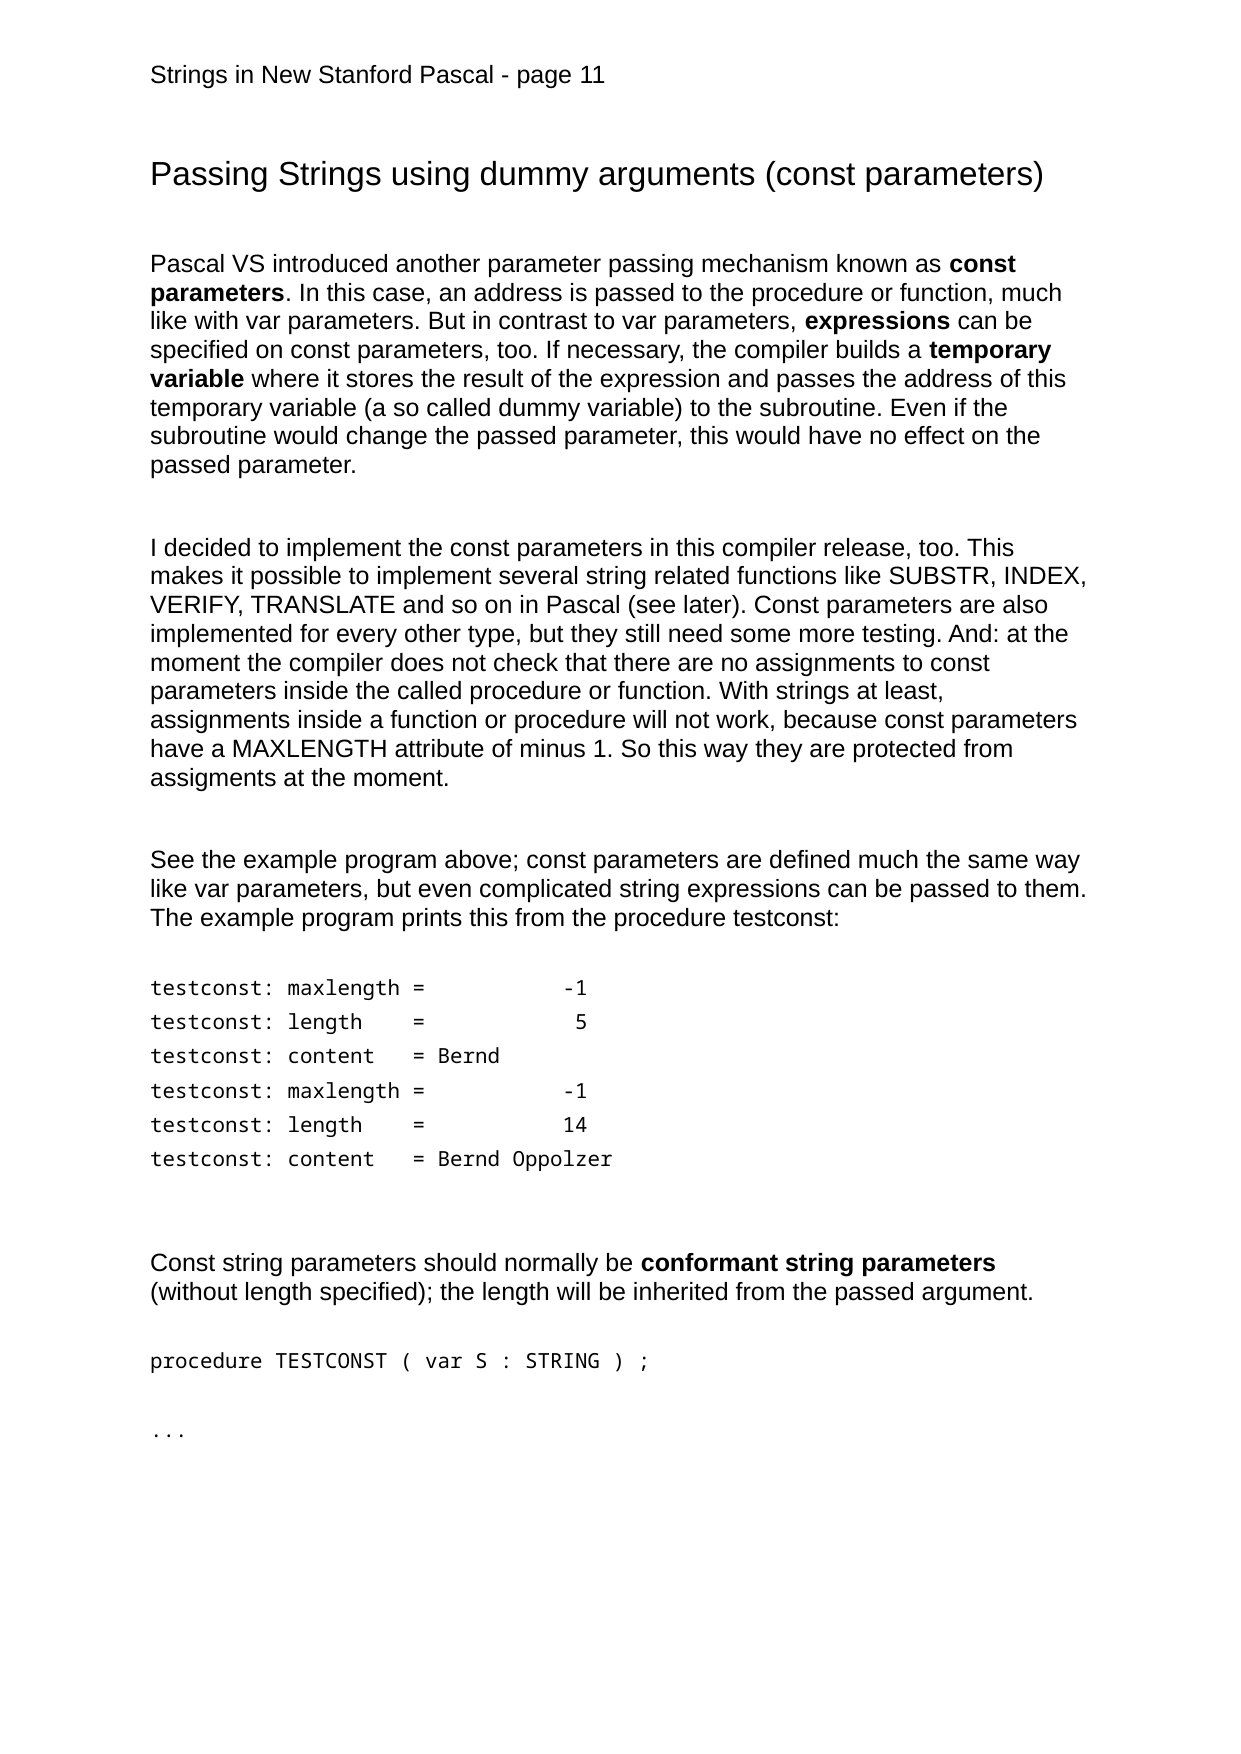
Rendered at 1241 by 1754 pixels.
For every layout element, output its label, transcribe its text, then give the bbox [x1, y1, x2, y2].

text Const string parameters should normally be conformant string parameters (without length specified); the length will be inherited from the passed argument. [150, 1248, 1090, 1305]
text Pascal VS introduced another parameter passing mechanism known as const parameters. In this case, an address is passed to the procedure or function, much like with var parameters. But in contrast to var parameters, expressions can be specified on const parameters, too. If necessary, the compiler builds a temporary variable where it stores the result of the expression and passes the address of this temporary variable (a so called dummy variable) to the subroutine. Even if the subroutine would change the passed parameter, this would have no effect on the passed parameter. [150, 249, 1090, 479]
text testconst: maxlength = -1 [150, 973, 1090, 1001]
text procedure TESTCONST ( var S : STRING ) ; [150, 1346, 1090, 1374]
text ... [150, 1415, 1090, 1443]
text I decided to implement the const parameters in this compiler release, too. This makes it possible to implement several string related functions like SUBSTR, INDEX, VERIFY, TRANSLATE and so on in Pascal (see later). Const parameters are also implemented for every other type, but they still need some more testing. And: at the moment the compiler does not check that there are no assignments to const parameters inside the called procedure or function. With strings at least, assignments inside a function or procedure will not work, because const parameters have a MAXLENGTH attribute of minus 1. So this way they are protected from assigments at the moment. [150, 533, 1090, 791]
text See the example program above; const parameters are defined much the same way like var parameters, but even complicated string expressions can be passed to them. The example program prints this from the procedure testconst: [150, 845, 1090, 960]
text testconst: content = Bernd [150, 1041, 1090, 1070]
text testconst: maxlength = -1 [150, 1076, 1090, 1104]
text Passing Strings using dummy arguments (const parameters) [150, 153, 1090, 192]
text testconst: length = 5 [150, 1007, 1090, 1035]
text testconst: length = 14 [150, 1110, 1090, 1138]
text testconst: content = Bernd Oppolzer [150, 1144, 1090, 1173]
